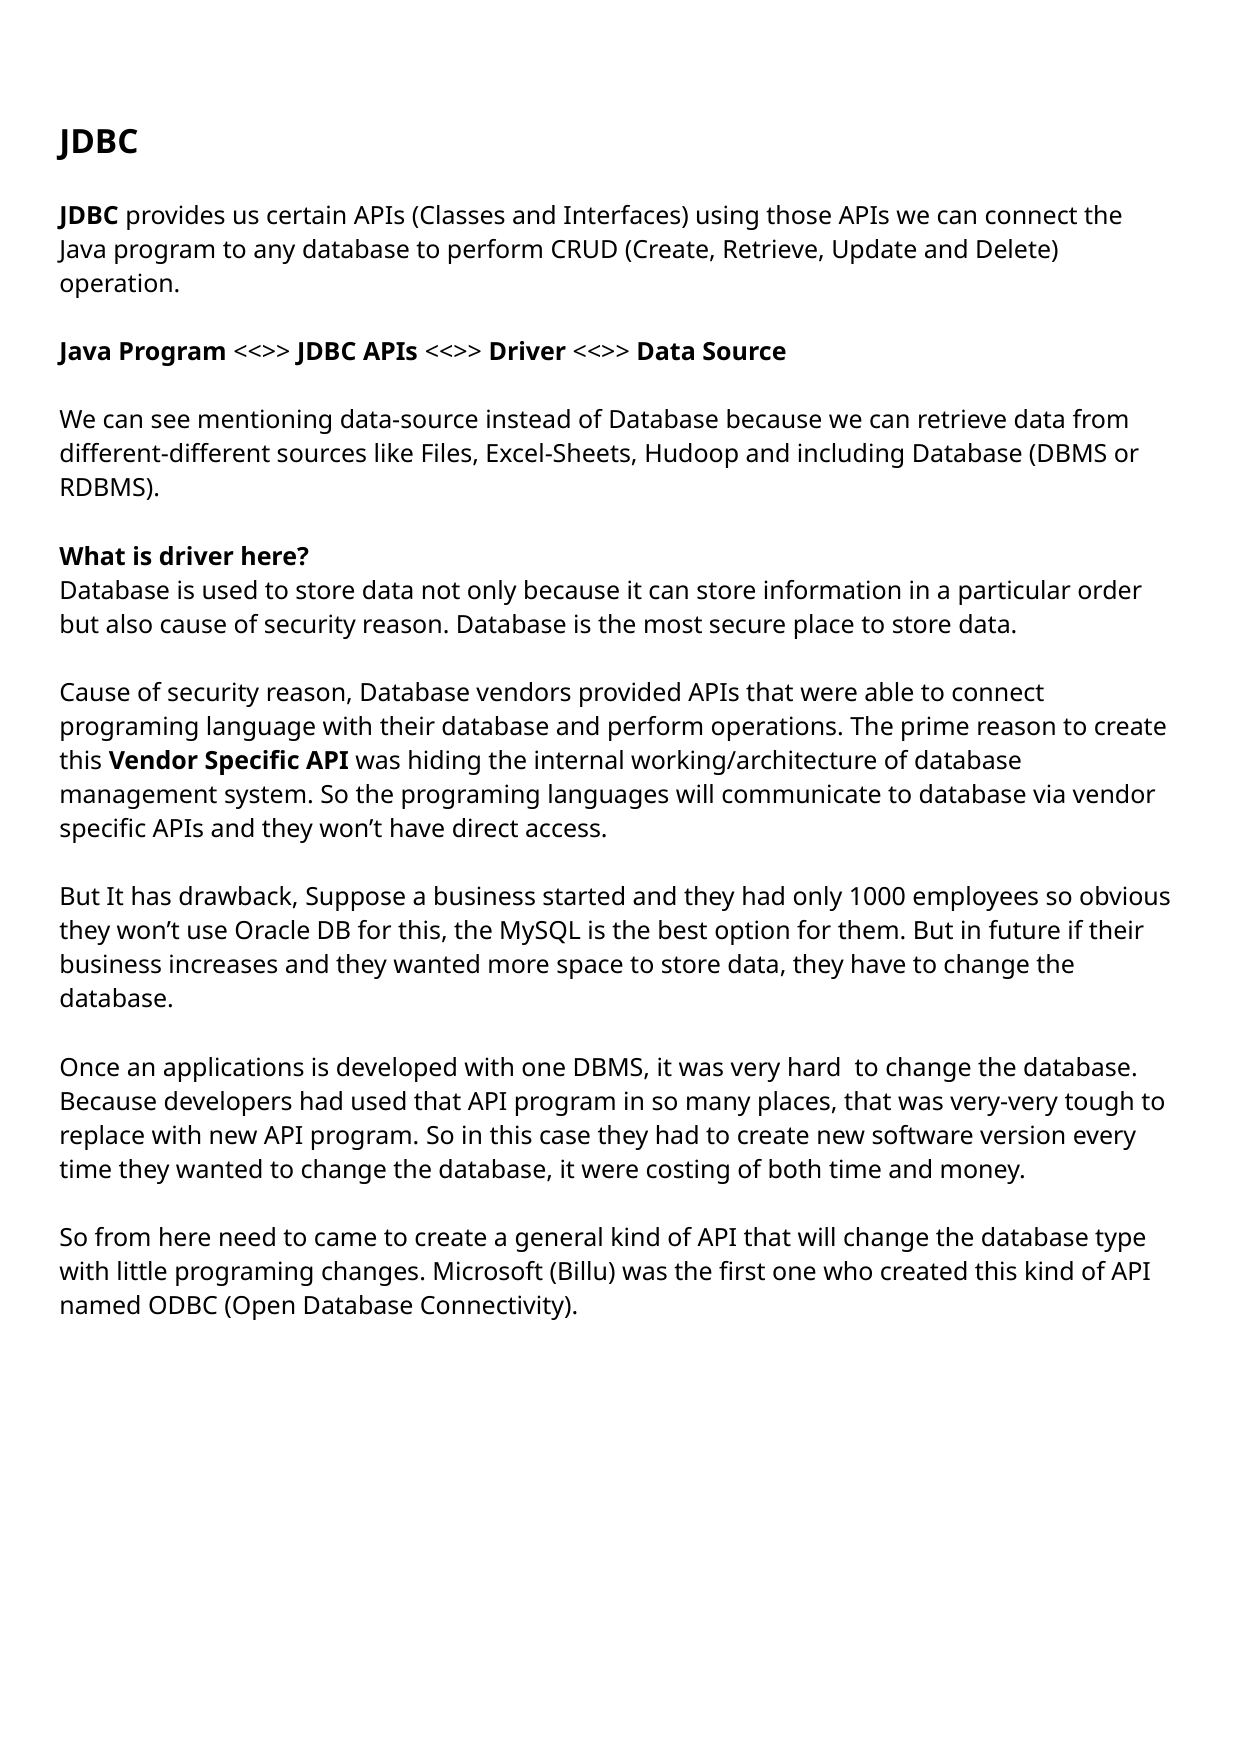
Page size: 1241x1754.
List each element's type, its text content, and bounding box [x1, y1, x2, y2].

text So from here need to came to create a general kind of API that will change the database type with little programing changes. Microsoft (Billu) was the first one who created this kind of API named ODBC (Open Database Connectivity). [59, 1219, 1175, 1322]
text Once an applications is developed with one DBMS, it was very hard to change the database. Because developers had used that API program in so many places, that was very-very tough to replace with new API program. So in this case they had to create new software version every time they wanted to change the database, it were costing of both time and money. [59, 1049, 1175, 1185]
text JDBC [59, 118, 1175, 163]
text Java Program <<>> JDBC APIs <<>> Driver <<>> Data Source [59, 334, 1175, 368]
text We can see mentioning data-source instead of Database because we can retrieve data from different-different sources like Files, Excel-Sheets, Hudoop and including Database (DBMS or RDBMS). [59, 402, 1175, 504]
text JDBC provides us certain APIs (Classes and Interfaces) using those APIs we can connect the Java program to any database to perform CRUD (Create, Retrieve, Update and Delete) operation. [59, 198, 1175, 300]
text But It has drawback, Suppose a business started and they had only 1000 employees so obvious they won’t use Oracle DB for this, the MySQL is the best option for them. But in future if their business increases and they wanted more space to store data, they have to change the database. [59, 879, 1175, 1015]
text What is driver here? [59, 538, 1175, 572]
text Cause of security reason, Database vendors provided APIs that were able to connect programing language with their database and perform operations. The prime reason to create this Vendor Specific API was hiding the internal working/architecture of database management system. So the programing languages will communicate to database via vendor specific APIs and they won’t have direct access. [59, 674, 1175, 845]
text Database is used to store data not only because it can store information in a particular order but also cause of security reason. Database is the most secure place to store data. [59, 572, 1175, 640]
